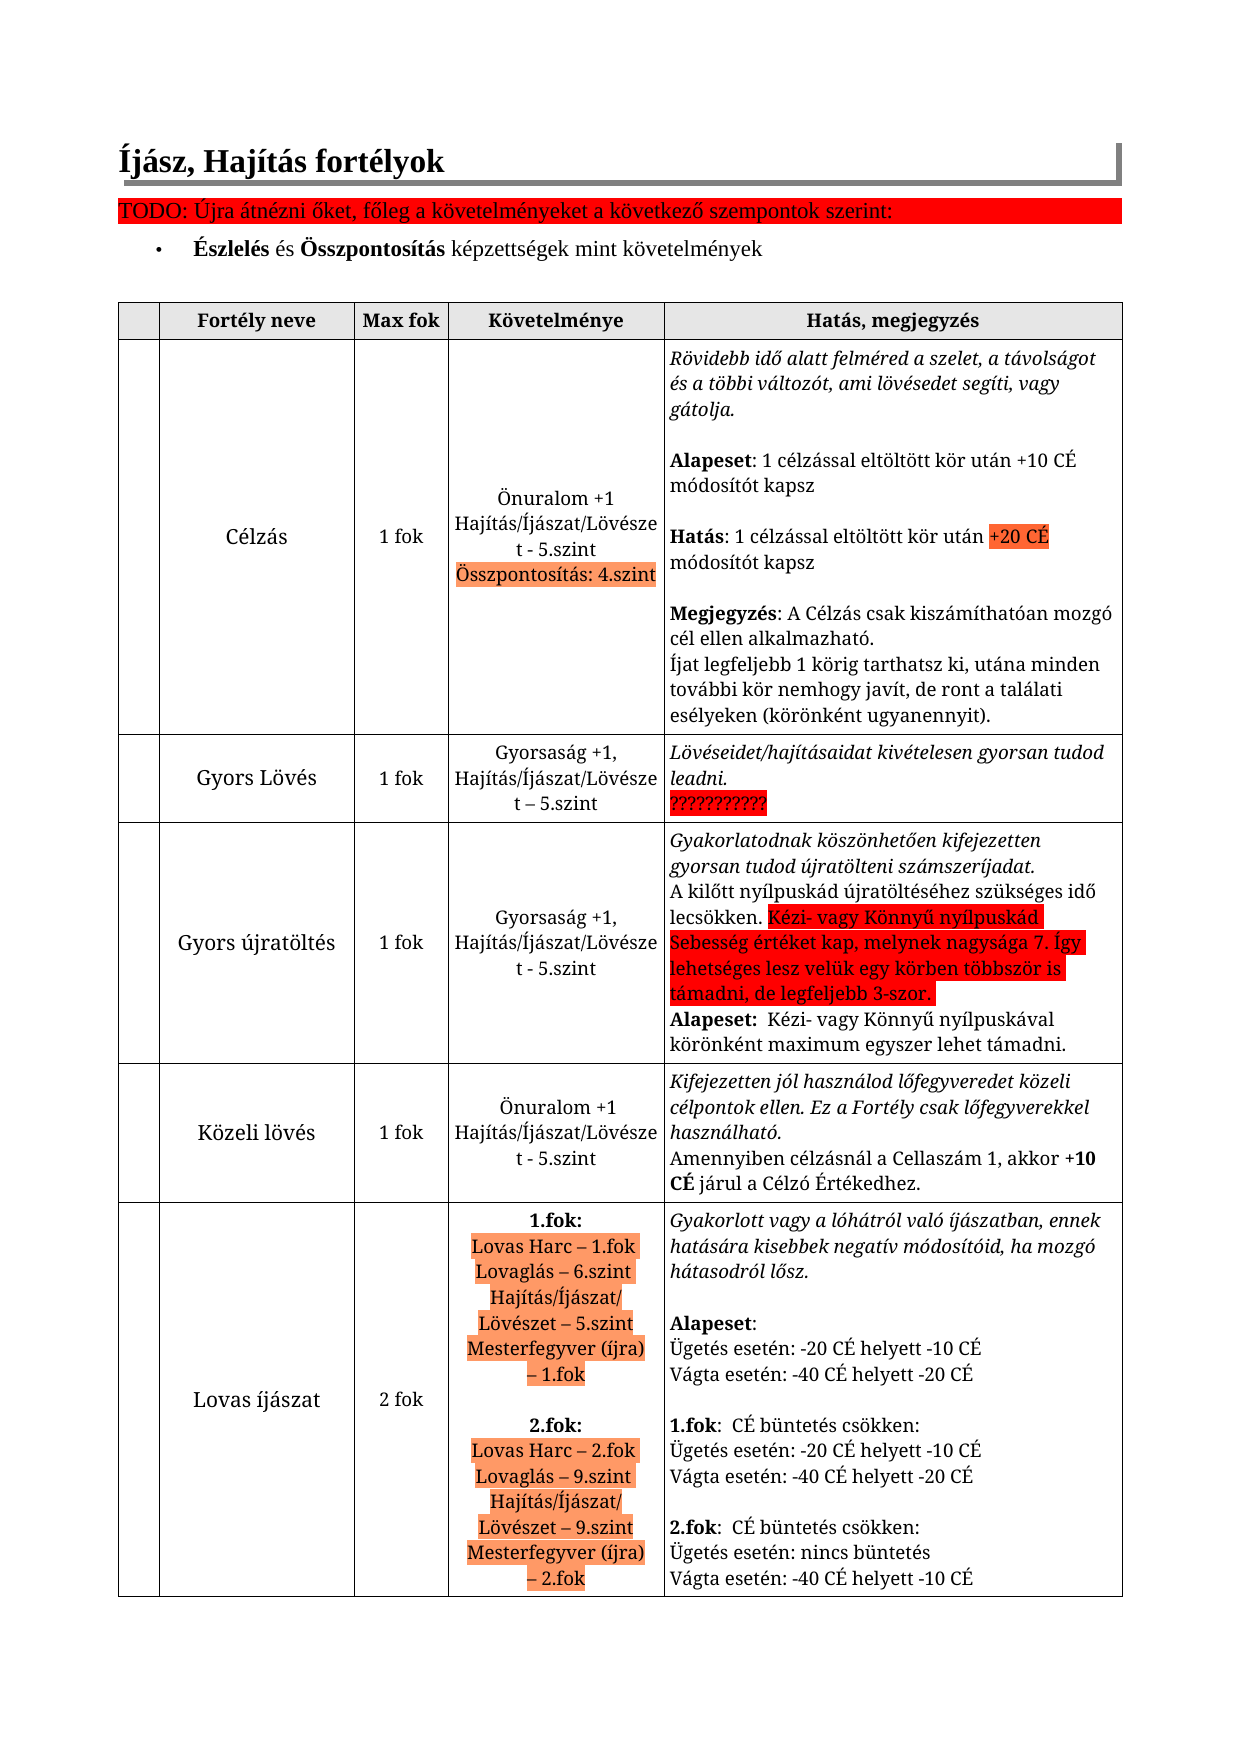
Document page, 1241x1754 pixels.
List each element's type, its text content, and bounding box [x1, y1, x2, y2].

table_cell [119, 340, 159, 733]
subtitle Íjász, Hajítás fortélyok [118, 143, 1116, 180]
table_cell Lovas íjászat [160, 1203, 354, 1596]
table_cell Gyors Lövés [160, 735, 354, 822]
table_cell Célzás [160, 340, 354, 733]
table_cell [119, 1064, 159, 1202]
table_cell Gyorsaság +1, Hajítás/Íjászat/Lövészet – 5.szint [449, 735, 664, 822]
table_header Hatás, megjegyzés [665, 303, 1122, 339]
table_cell Közeli lövés [160, 1064, 354, 1202]
table_cell 1.fok: Lovas Harc – 1.fok Lovaglás – 6.szint Hajítás/Íjászat/Lövészet – 5.szint Mesterfegyver (íjra) – 1.fok 2.fok: Lovas Harc – 2.fok Lovaglás – 9.szint Hajítás/Íjászat/Lövészet – 9.szint Mesterfegyver (íjra) – 2.fok [449, 1203, 664, 1596]
table_cell Rövidebb idő alatt felméred a szelet, a távolságot és a többi változót, ami lövésedet segíti, vagy gátolja. Alapeset: 1 célzással eltöltött kör után +10 CÉ módosítót kapsz Hatás: 1 célzással eltöltött kör után +20 CÉ módosítót kapsz Megjegyzés: A Célzás csak kiszámíthatóan mozgó cél ellen alkalmazható. Íjat legfeljebb 1 körig tarthatsz ki, utána minden további kör nemhogy javít, de ront a találati esélyeken (körönként ugyanennyit). [665, 340, 1122, 733]
table_cell 2 fok [355, 1203, 448, 1596]
table_header [119, 303, 159, 339]
table_cell [119, 735, 159, 822]
table_cell Gyorsaság +1, Hajítás/Íjászat/Lövészet - 5.szint [449, 823, 664, 1063]
table_cell Gyors újratöltés [160, 823, 354, 1063]
table_header Követelménye [449, 303, 664, 339]
table_cell Önuralom +1 Hajítás/Íjászat/Lövészet - 5.szint Összpontosítás: 4.szint [449, 340, 664, 733]
list Észlelés és Összpontosítás képzettségek mint követelmények [156, 236, 1122, 262]
table_cell [119, 823, 159, 1063]
table_cell Gyakorlatodnak köszönhetően kifejezetten gyorsan tudod újratölteni számszeríjadat. A kilőtt nyílpuskád újratöltéséhez szükséges idő lecsökken. Kézi- vagy Könnyű nyílpuskád Sebesség értéket kap, melynek nagysága 7. Így lehetséges lesz velük egy körben többször is támadni, de legfeljebb 3-szor. Alapeset: Kézi- vagy Könnyű nyílpuskával körönként maximum egyszer lehet támadni. [665, 823, 1122, 1063]
table_header Fortély neve [160, 303, 354, 339]
table_cell Gyakorlott vagy a lóhátról való íjászatban, ennek hatására kisebbek negatív módosítóid, ha mozgó hátasodról lősz. Alapeset: Ügetés esetén: -20 CÉ helyett -10 CÉ Vágta esetén: -40 CÉ helyett -20 CÉ 1.fok: CÉ büntetés csökken: Ügetés esetén: -20 CÉ helyett -10 CÉ Vágta esetén: -40 CÉ helyett -20 CÉ 2.fok: CÉ büntetés csökken: Ügetés esetén: nincs büntetés Vágta esetén: -40 CÉ helyett -10 CÉ [665, 1203, 1122, 1596]
table_cell [119, 1203, 159, 1596]
table_cell 1 fok [355, 1064, 448, 1202]
table_cell 1 fok [355, 735, 448, 822]
table_cell Kifejezetten jól használod lőfegyveredet közeli célpontok ellen. Ez a Fortély csak lőfegyverekkel használható. Amennyiben célzásnál a Cellaszám 1, akkor +10 CÉ járul a Célzó Értékedhez. [665, 1064, 1122, 1202]
table_cell Önuralom +1 Hajítás/Íjászat/Lövészet - 5.szint [449, 1064, 664, 1202]
table_cell Lövéseidet/hajításaidat kivételesen gyorsan tudod leadni. ??????????? [665, 735, 1122, 822]
text TODO: Újra átnézni őket, főleg a követelményeket a következő szempontok szerint: [118, 198, 1122, 224]
table_header Max fok [355, 303, 448, 339]
table_cell 1 fok [355, 340, 448, 733]
table_cell 1 fok [355, 823, 448, 1063]
